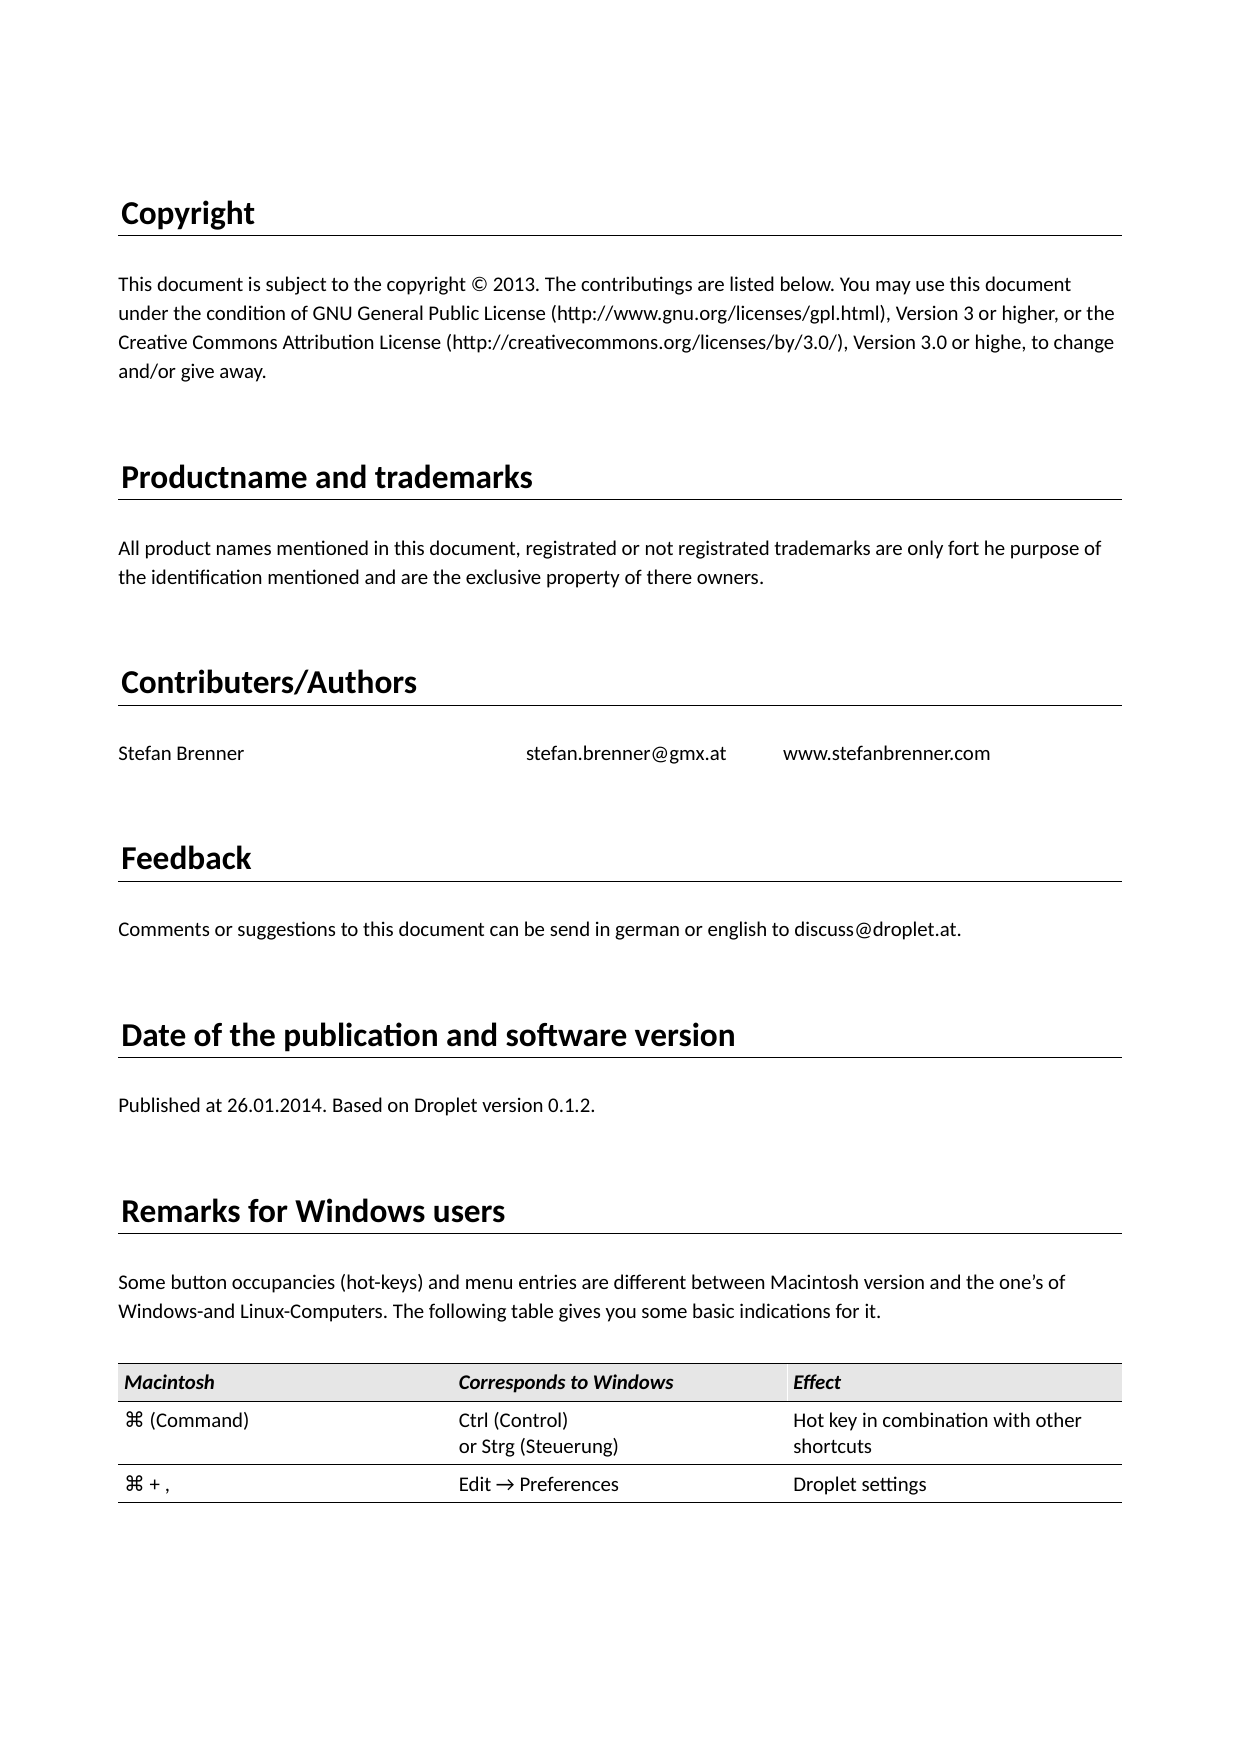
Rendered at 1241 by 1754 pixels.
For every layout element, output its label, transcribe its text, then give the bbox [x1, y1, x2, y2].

table_header Corresponds to Windows [453, 1364, 787, 1401]
text Stefan Brenner stefan.brenner@gmx.at www.stefanbrenner.com [118, 740, 1122, 766]
text Comments or suggestions to this document can be send in german or english to discuss@droplet.at. [118, 916, 1122, 942]
subtitle Remarks for Windows users [118, 1187, 1122, 1233]
subtitle Date of the publication and software version [118, 1011, 1122, 1057]
table_cell Edit → Preferences [453, 1465, 787, 1502]
table_header Effect [788, 1364, 1122, 1401]
table_cell Ctrl (Control) or Strg (Steuerung) [453, 1402, 787, 1464]
text Published at 26.01.2014. Based on Droplet version 0.1.2. [118, 1093, 1122, 1118]
table_cell ⌘ + , [118, 1465, 453, 1502]
text Some button occupancies (hot-keys) and menu entries are different between Macintosh version and the one’s of Windows-and Linux-Computers. The following table gives you some basic indications for it. [118, 1269, 1122, 1323]
text All product names mentioned in this document, registrated or not registrated trademarks are only fort he purpose of the identification mentioned and are the exclusive property of there owners. [118, 535, 1122, 589]
subtitle Contributers/Authors [118, 658, 1122, 705]
subtitle Productname and trademarks [118, 453, 1122, 499]
table_header Macintosh [118, 1364, 453, 1401]
table_cell Droplet settings [788, 1465, 1122, 1502]
table_cell ⌘ (Command) [118, 1402, 453, 1464]
subtitle Feedback [118, 834, 1122, 881]
subtitle Copyright [118, 189, 1122, 235]
text This document is subject to the copyright © 2013. The contributings are listed below. You may use this document under the condition of GNU General Public License (http://www.gnu.org/licenses/gpl.html), Version 3 or higher, or the Creative Commons Attribution License (http://creativecommons.org/licenses/by/3.0/), Version 3.0 or highe, to change and/or give away. [118, 271, 1122, 384]
table_cell Hot key in combination with other shortcuts [788, 1402, 1122, 1464]
